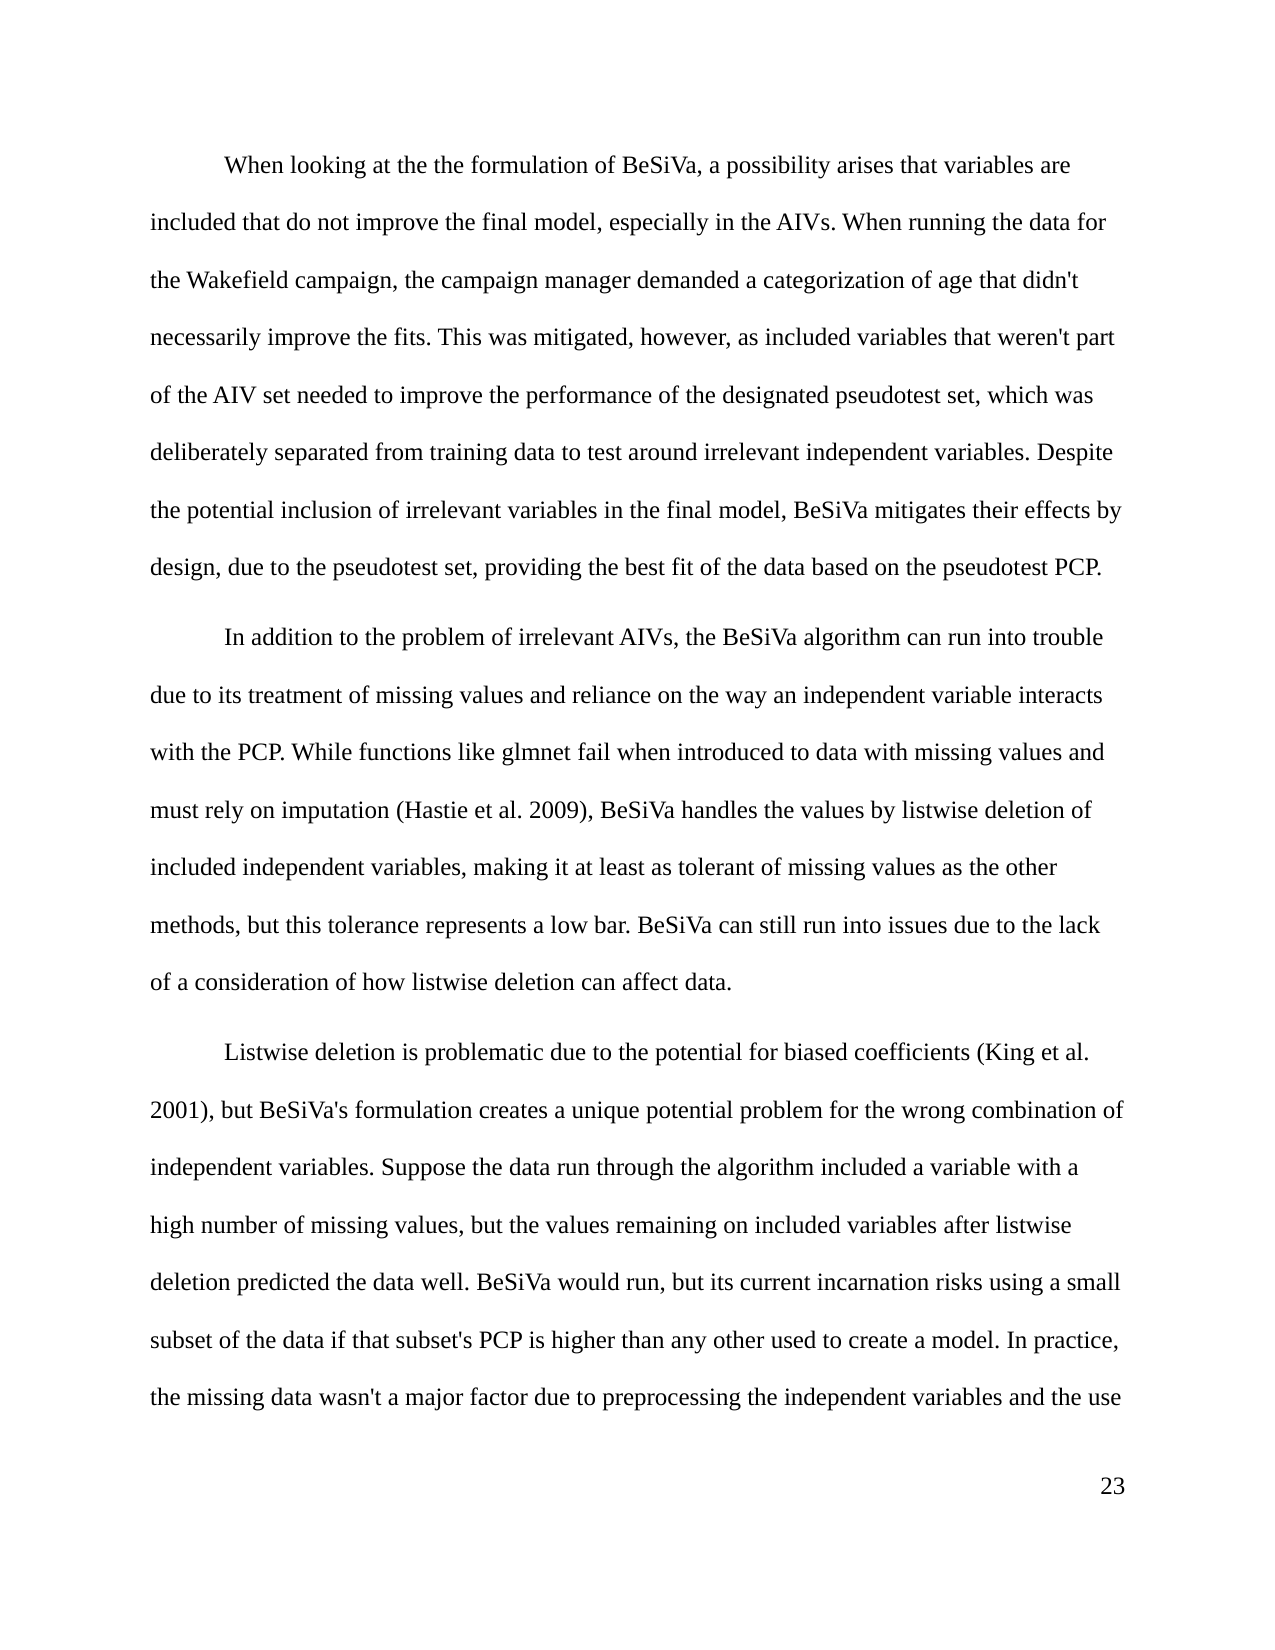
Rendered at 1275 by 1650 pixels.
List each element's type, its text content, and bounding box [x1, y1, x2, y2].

text Listwise deletion is problematic due to the potential for biased coefficients (King et al. 2001), but BeSiVa's formulation creates a unique potential problem for the wrong combination of independent variables. Suppose the data run through the algorithm included a variable with a high number of missing values, but the values remaining on included variables after listwise deletion predicted the data well. BeSiVa would run, but its current incarnation risks using a small subset of the data if that subset's PCP is higher than any other used to create a model. In practice, the missing data wasn't a major factor due to preprocessing the independent variables and the use [150, 1037, 1125, 1411]
text In addition to the problem of irrelevant AIVs, the BeSiVa algorithm can run into trouble due to its treatment of missing values and reliance on the way an independent variable interacts with the PCP. While functions like glmnet fail when introduced to data with missing values and must rely on imputation (Hastie et al. 2009), BeSiVa handles the values by listwise deletion of included independent variables, making it at least as tolerant of missing values as the other methods, but this tolerance represents a low bar. BeSiVa can still run into issues due to the lack of a consideration of how listwise deletion can affect data. [150, 622, 1125, 996]
text When looking at the the formulation of BeSiVa, a possibility arises that variables are included that do not improve the final model, especially in the AIVs. When running the data for the Wakefield campaign, the campaign manager demanded a categorization of age that didn't necessarily improve the fits. This was mitigated, however, as included variables that weren't part of the AIV set needed to improve the performance of the designated pseudotest set, which was deliberately separated from training data to test around irrelevant independent variables. Despite the potential inclusion of irrelevant variables in the final model, BeSiVa mitigates their effects by design, due to the pseudotest set, providing the best fit of the data based on the pseudotest PCP. [150, 150, 1125, 581]
